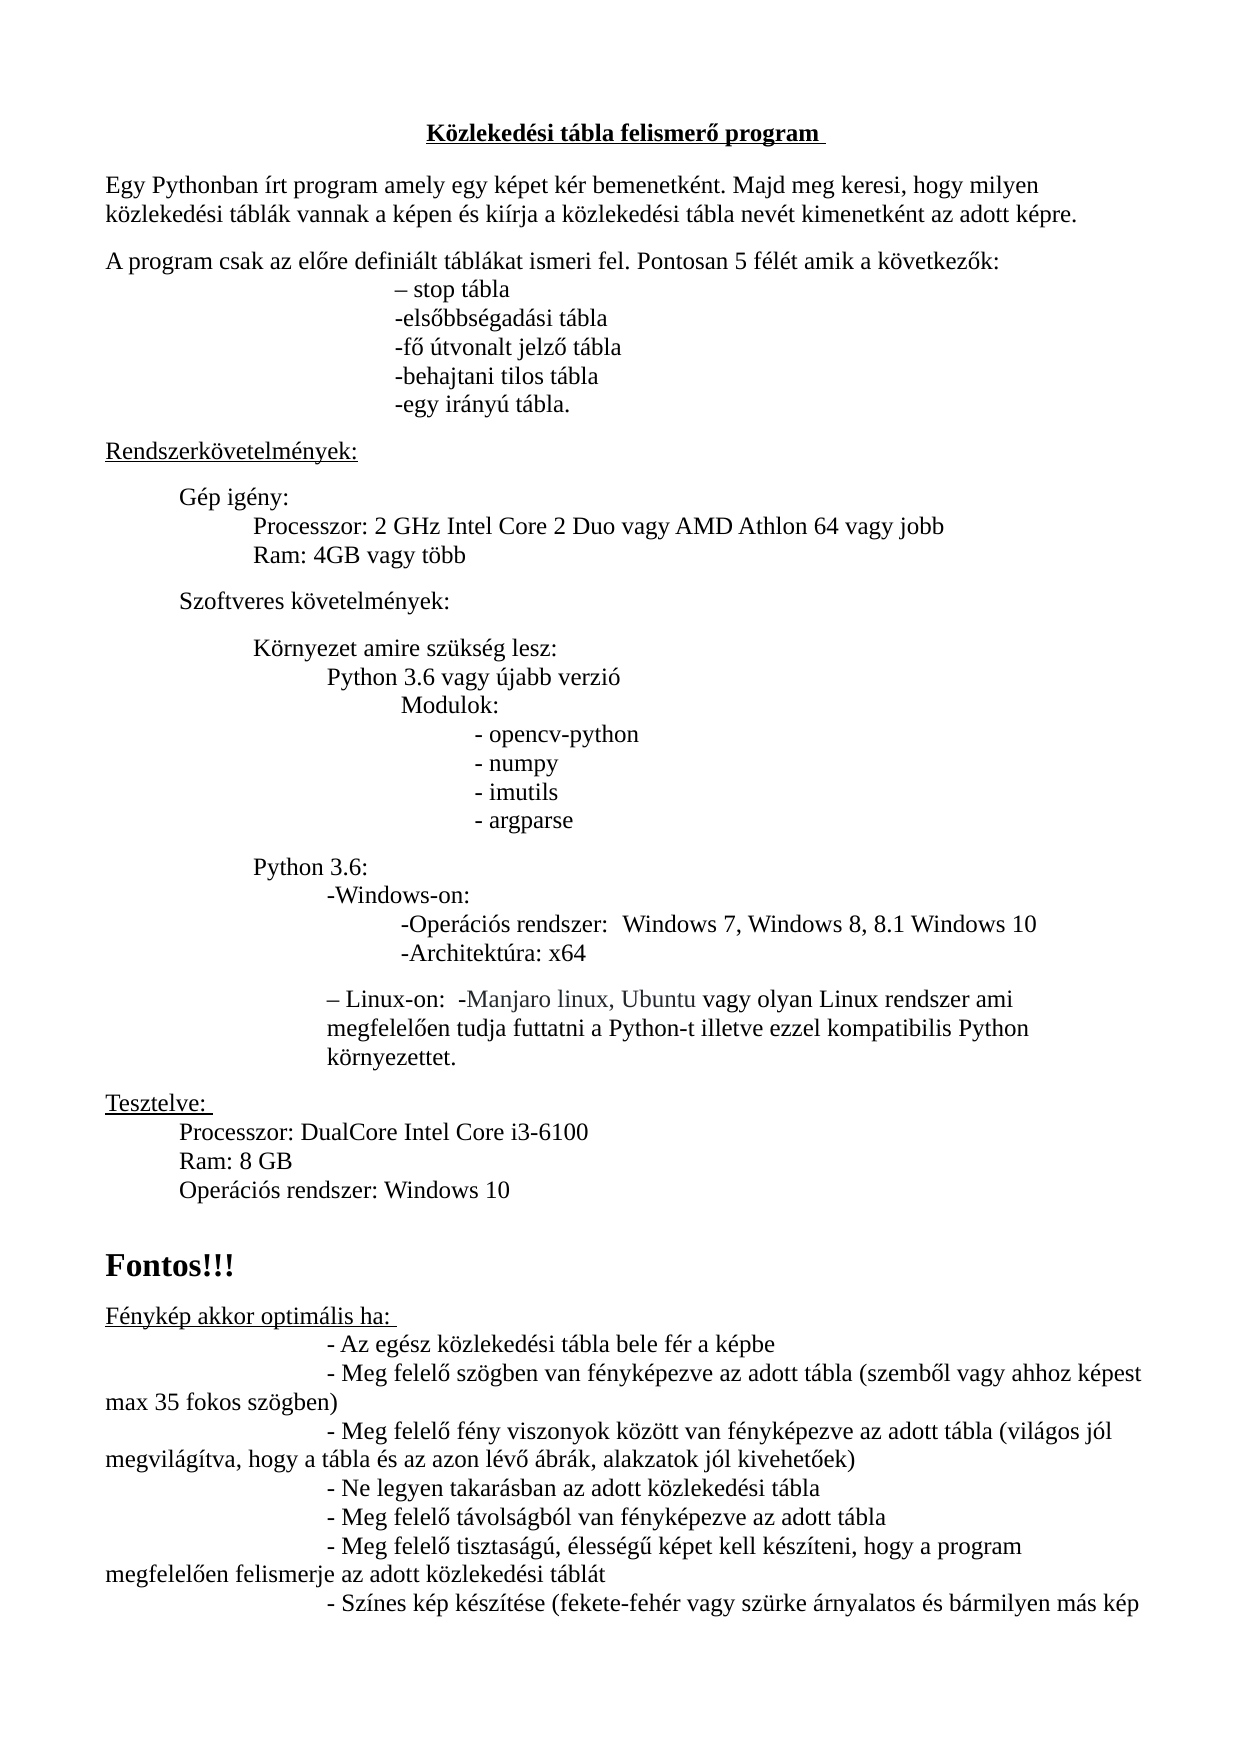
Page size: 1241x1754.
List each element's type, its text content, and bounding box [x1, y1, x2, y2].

text Processzor: DualCore Intel Core i3-6100 [105, 1117, 1146, 1146]
text Processzor: 2 GHz Intel Core 2 Duo vagy AMD Athlon 64 vagy jobb [105, 511, 1146, 540]
text Rendszerkövetelmények: [105, 436, 1146, 465]
text -Windows-on: [105, 881, 1146, 909]
text Ram: 4GB vagy több [105, 540, 1146, 569]
text Egy Pythonban írt program amely egy képet kér bemenetként. Majd meg keresi, hogy milyen közlekedési táblák vannak a képen és kiírja a közlekedési tábla nevét kimenetként az adott képre. [105, 171, 1146, 228]
text A program csak az előre definiált táblákat ismeri fel. Pontosan 5 félét amik a következők: [105, 246, 1146, 274]
text Gép igény: [105, 482, 1146, 511]
text - imutils [105, 777, 1146, 805]
text - Ne legyen takarásban az adott közlekedési tábla [105, 1473, 1146, 1502]
text Környezet amire szükség lesz: [105, 633, 1146, 662]
text - Meg felelő tisztaságú, élességű képet kell készíteni, hogy a program megfelelően felismerje az adott közlekedési táblát [105, 1531, 1146, 1588]
text Ram: 8 GB [105, 1146, 1146, 1175]
text – Linux-on: -Manjaro linux, Ubuntu vagy olyan Linux rendszer ami megfelelően tudja futtatni a Python-t illetve ezzel kompatibilis Python környezettet. [253, 984, 1146, 1071]
text Fénykép akkor optimális ha: [105, 1301, 1146, 1329]
text Python 3.6 vagy újabb verzió [105, 662, 1146, 690]
text – stop tábla -elsőbbségadási tábla -fő útvonalt jelző tábla -behajtani tilos tábla -egy irányú tábla. [394, 274, 1146, 418]
text Tesztelve: [105, 1088, 1146, 1117]
text - argparse [105, 805, 1146, 834]
text -Operációs rendszer: Windows 7, Windows 8, 8.1 Windows 10 [105, 909, 1146, 938]
text -Architektúra: x64 [105, 938, 1146, 967]
text - Meg felelő fény viszonyok között van fényképezve az adott tábla (világos jól megvilágítva, hogy a tábla és az azon lévő ábrák, alakzatok jól kivehetőek) [105, 1416, 1146, 1473]
text - Színes kép készítése (fekete-fehér vagy szürke árnyalatos és bármilyen más kép [105, 1588, 1146, 1617]
text - Az egész közlekedési tábla bele fér a képbe [105, 1329, 1146, 1358]
text Operációs rendszer: Windows 10 [105, 1175, 1146, 1203]
text Fontos!!! [105, 1245, 1146, 1283]
text Modulok: [105, 690, 1146, 719]
text Python 3.6: [105, 852, 1146, 881]
text - numpy [105, 748, 1146, 777]
text Szoftveres követelmények: [105, 586, 1146, 615]
text Közlekedési tábla felismerő program [105, 118, 1146, 147]
text - Meg felelő szögben van fényképezve az adott tábla (szemből vagy ahhoz képest max 35 fokos szögben) [105, 1358, 1146, 1416]
text - Meg felelő távolságból van fényképezve az adott tábla [105, 1502, 1146, 1531]
text - opencv-python [105, 719, 1146, 748]
